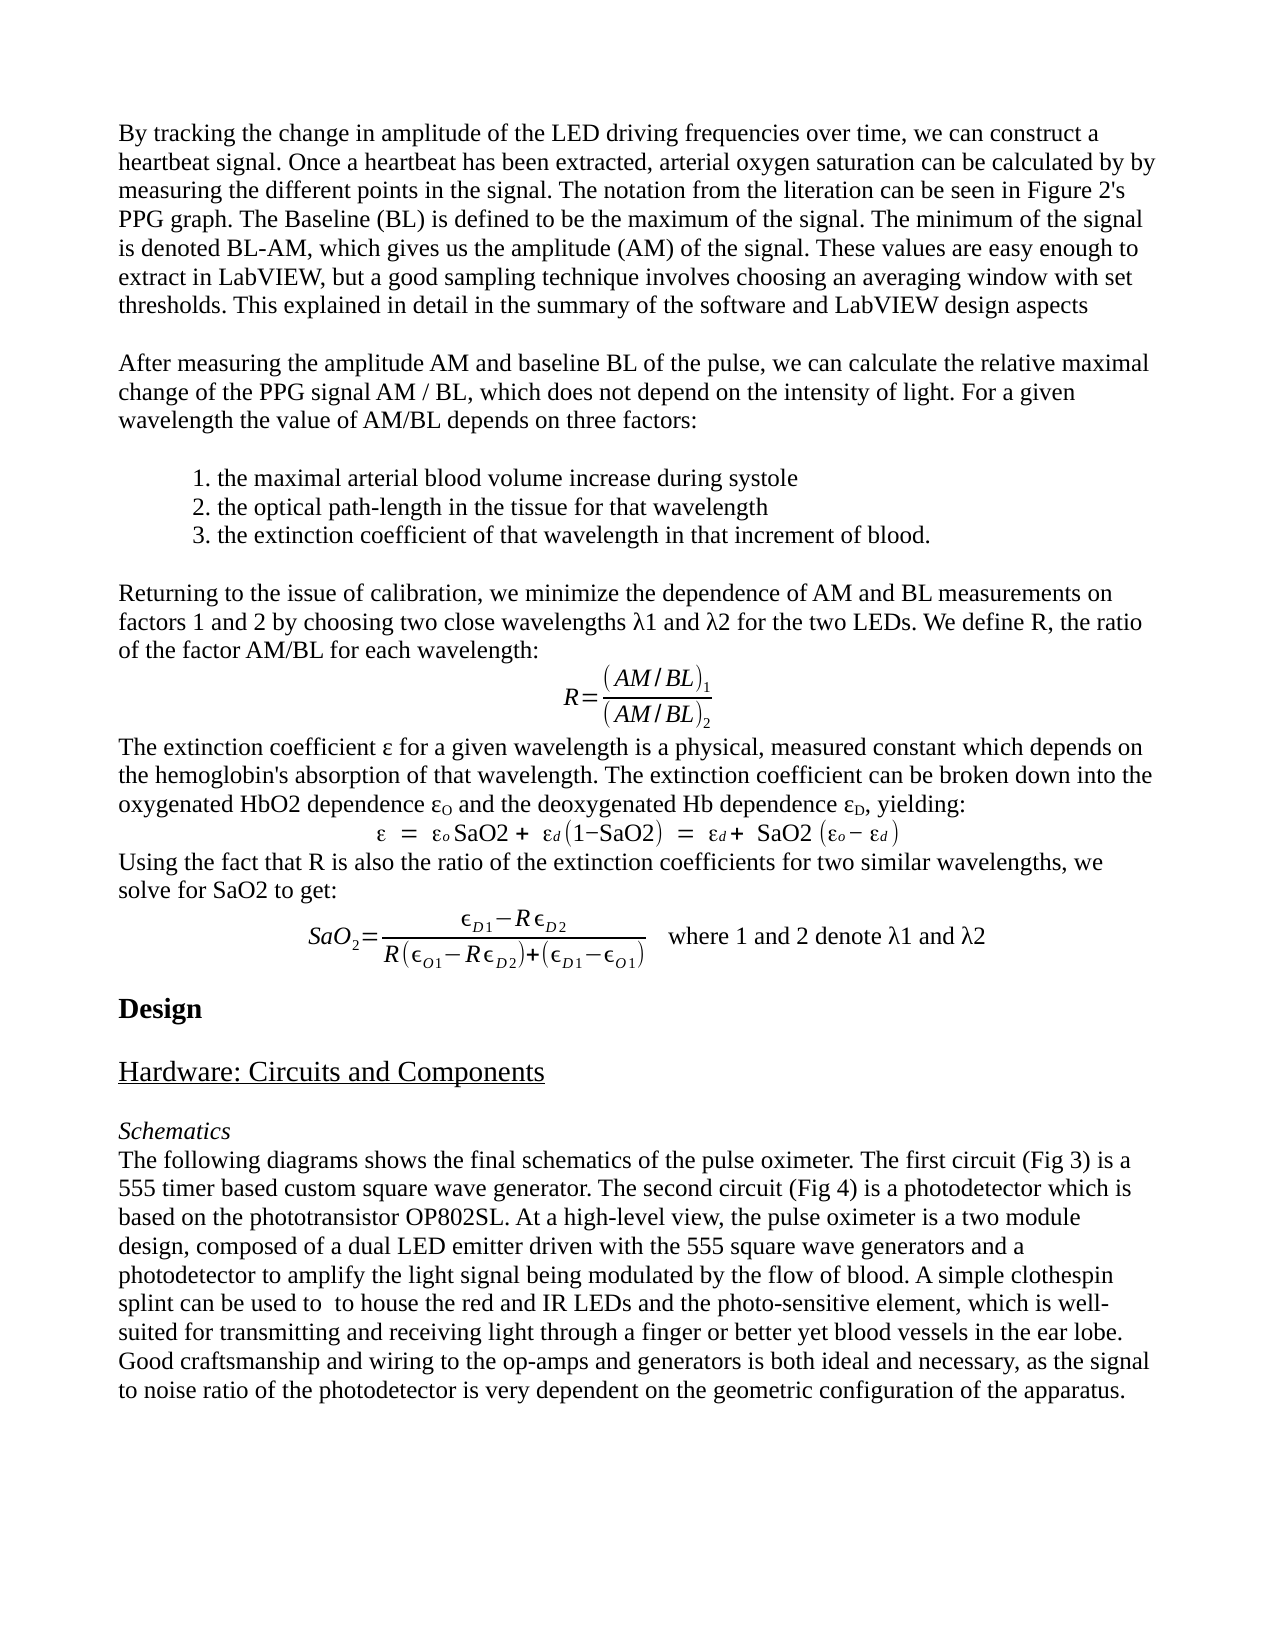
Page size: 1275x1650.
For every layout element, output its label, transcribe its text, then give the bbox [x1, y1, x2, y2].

text 2. the optical path-length in the tissue for that wavelength [118, 492, 1157, 521]
text 1. the maximal arterial blood volume increase during systole [118, 463, 1157, 492]
text By tracking the change in amplitude of the LED driving frequencies over time, we can construct a heartbeat signal. Once a heartbeat has been extracted, arterial oxygen saturation can be calculated by by measuring the different points in the signal. The notation from the literation can be seen in Figure 2's PPG graph. The Baseline (BL) is defined to be the maximum of the signal. The minimum of the signal is denoted BL-AM, which gives us the amplitude (AM) of the signal. These values are easy enough to extract in LabVIEW, but a good sampling technique involves choosing an averaging window with set thresholds. This explained in detail in the summary of the software and LabVIEW design aspects [118, 118, 1157, 319]
text The following diagrams shows the final schematics of the pulse oximeter. The first circuit (Fig 3) is a 555 timer based custom square wave generator. The second circuit (Fig 4) is a photodetector which is based on the phototransistor OP802SL. At a high-level view, the pulse oximeter is a two module design, composed of a dual LED emitter driven with the 555 square wave generators and a photodetector to amplify the light signal being modulated by the flow of blood. A simple clothespin splint can be used to to house the red and IR LEDs and the photo-sensitive element, which is well-suited for transmitting and receiving light through a finger or better yet blood vessels in the ear lobe. Good craftsmanship and wiring to the op-amps and generators is both ideal and necessary, as the signal to noise ratio of the photodetector is very dependent on the geometric configuration of the apparatus. [118, 1145, 1157, 1403]
text Hardware: Circuits and Components [118, 1054, 1157, 1087]
text Returning to the issue of calibration, we minimize the dependence of AM and BL measurements on factors 1 and 2 by choosing two close wavelengths λ1 and λ2 for the two LEDs. We define R, the ratio of the factor AM/BL for each wavelength: [118, 578, 1157, 664]
text 3. the extinction coefficient of that wavelength in that increment of blood. [118, 521, 1157, 549]
text After measuring the amplitude AM and baseline BL of the pulse, we can calculate the relative maximal change of the PPG signal AM / BL, which does not depend on the intensity of light. For a given wavelength the value of AM/BL depends on three factors: [118, 348, 1157, 434]
text Design [118, 991, 1157, 1025]
text where 1 and 2 denote λ1 and λ2 [118, 904, 1157, 971]
text Using the fact that R is also the ratio of the extinction coefficients for two similar wavelengths, we solve for SaO2 to get: [118, 847, 1157, 904]
text Schematics [118, 1116, 1157, 1145]
text The extinction coefficient ε for a given wavelength is a physical, measured constant which depends on the hemoglobin's absorption of that wavelength. The extinction coefficient can be broken down into the oxygenated HbO2 dependence εO and the deoxygenated Hb dependence εD, yielding: [118, 732, 1157, 818]
text ε = εo SaO2 + εd (1−SaO2) = εd + SaO2 (εo − εd ) [118, 818, 1157, 847]
